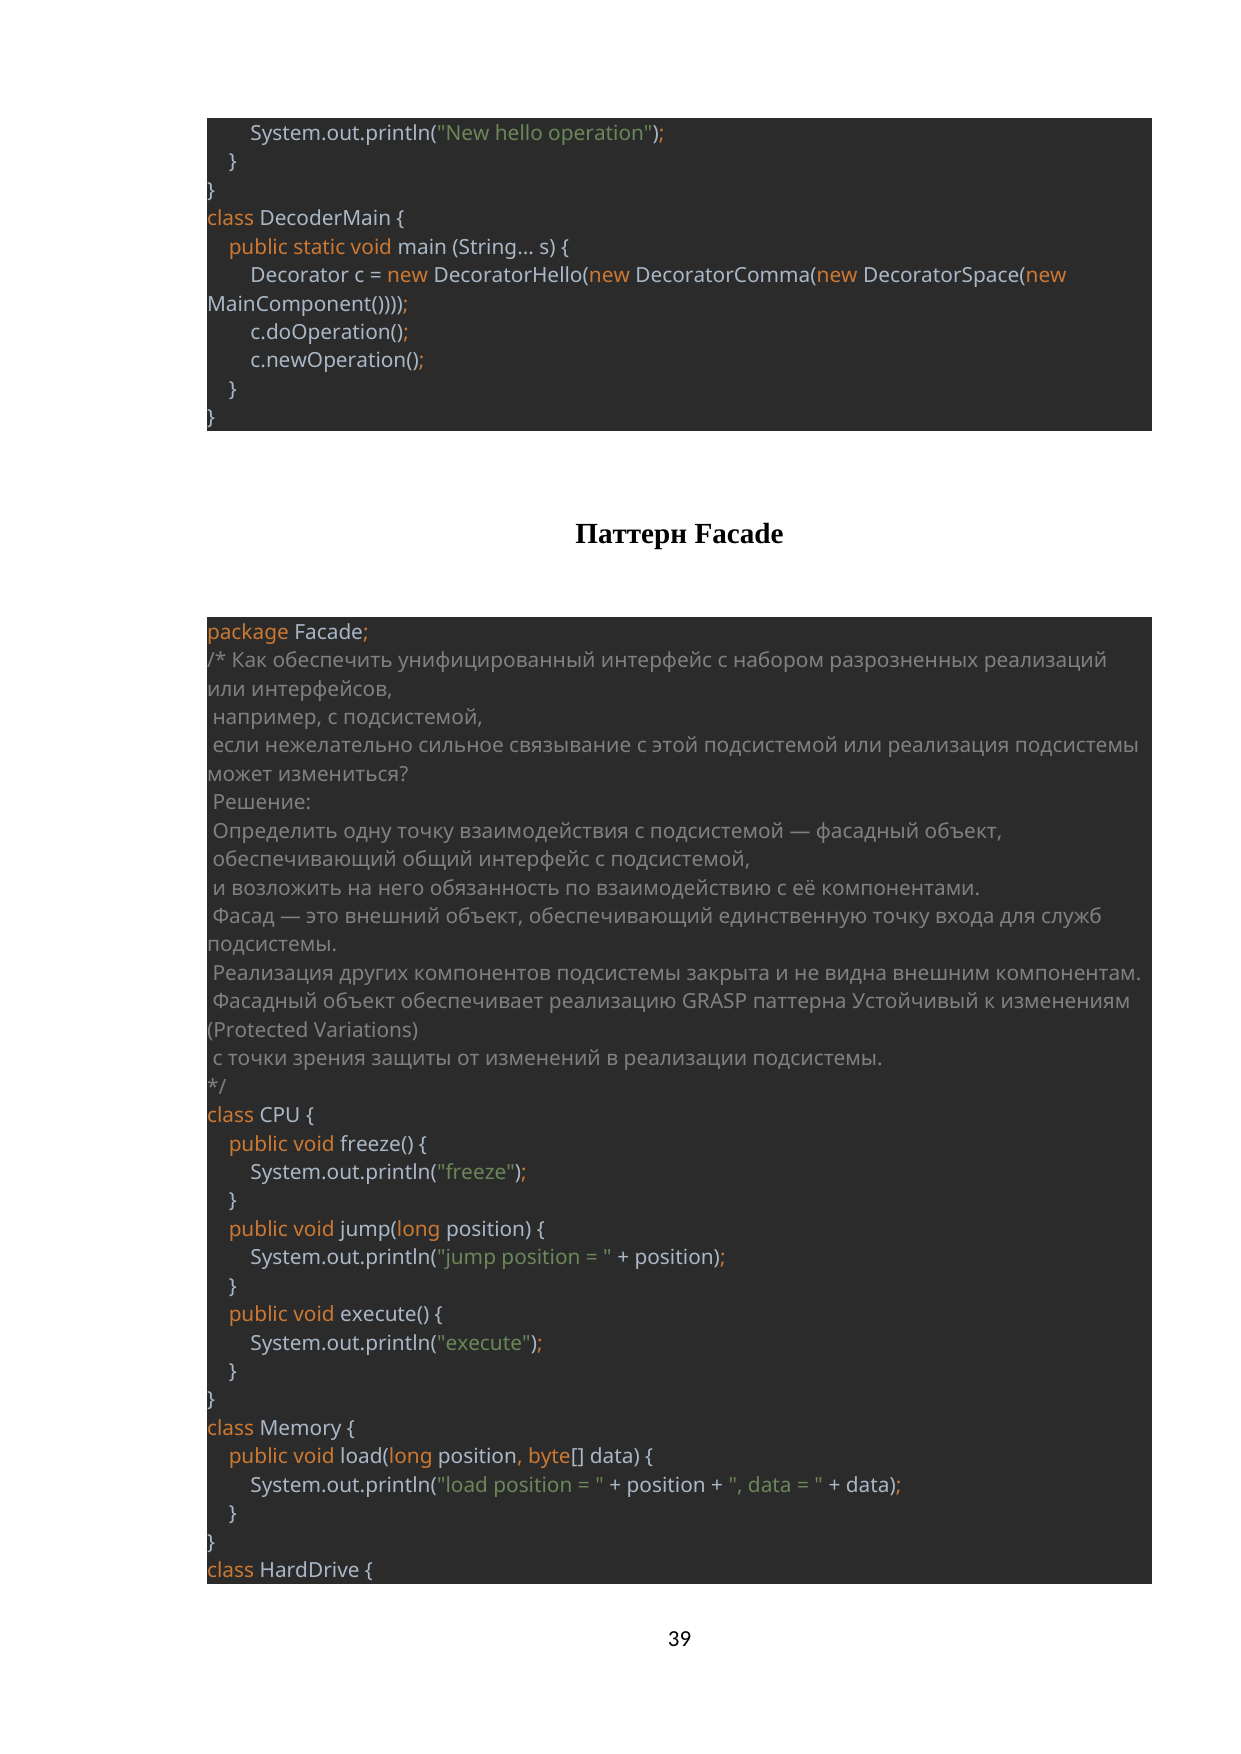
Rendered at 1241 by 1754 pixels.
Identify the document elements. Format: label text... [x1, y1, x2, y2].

text Паттерн Facade [207, 516, 1152, 550]
text package Facade; /* Как обеспечить унифицированный интерфейс с набором разрозненных реализаций или интерфейсов, например, с подсистемой, если нежелательно сильное связывание с этой подсистемой или реализация подсистемы может измениться? Решение: Определить одну точку взаимодействия с подсистемой — фасадный объект, обеспечивающий общий интерфейс с подсистемой, и возложить на него обязанность по взаимодействию с её компонентами. Фасад — это внешний объект, обеспечивающий единственную точку входа для служб подсистемы. Реализация других компонентов подсистемы закрыта и не видна внешним компонентам. Фасадный объект обеспечивает реализацию GRASP паттерна Устойчивый к изменениям (Protected Variations) с точки зрения защиты от изменений в реализации подсистемы. */ class CPU { public void freeze() { System.out.println("freeze"); } public void jump(long position) { System.out.println("jump position = " + position); } public void execute() { System.out.println("execute"); } } class Memory { public void load(long position, byte[] data) { System.out.println("load position = " + position + ", data = " + data); } } class HardDrive { [207, 617, 1152, 1584]
text System.out.println("New hello operation"); } } class DecoderMain { public static void main (String... s) { Decorator c = new DecoratorHello(new DecoratorComma(new DecoratorSpace(new MainComponent()))); c.doOperation(); c.newOperation(); } } [207, 118, 1152, 431]
